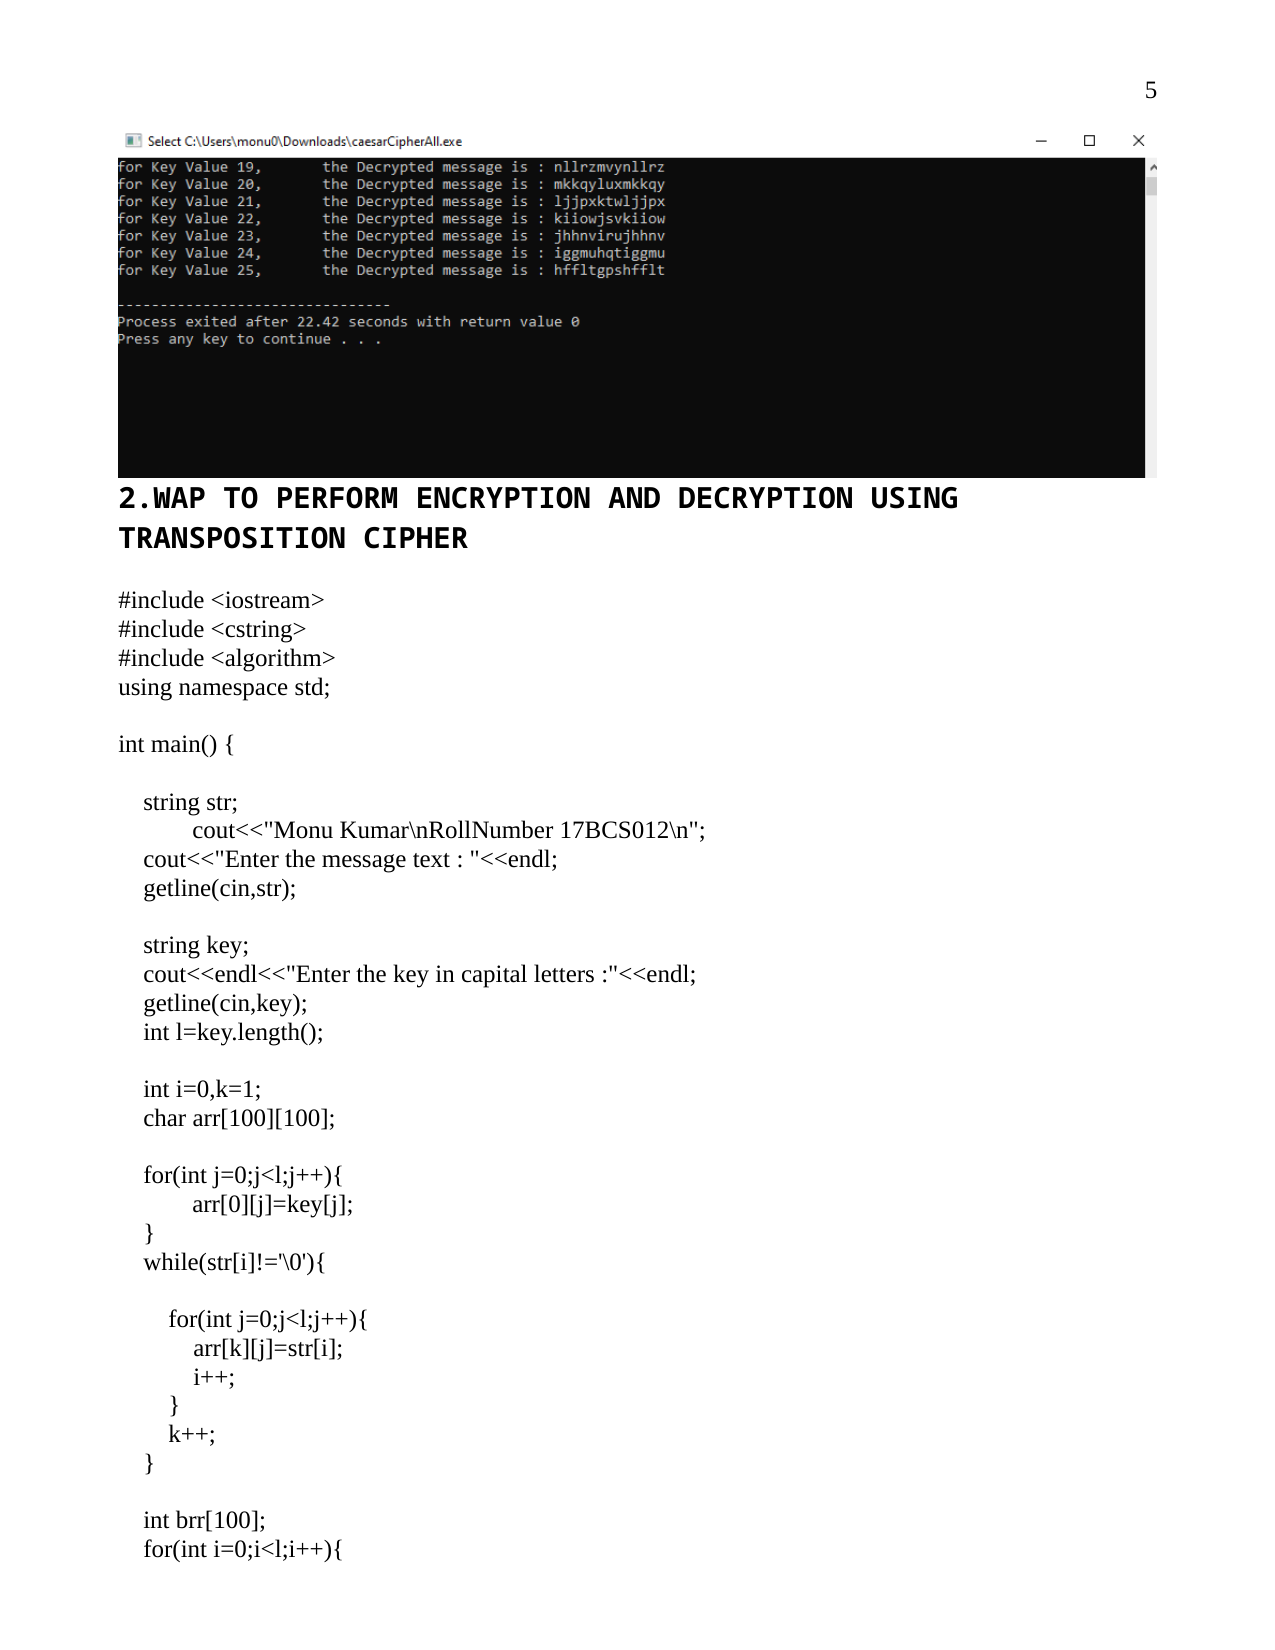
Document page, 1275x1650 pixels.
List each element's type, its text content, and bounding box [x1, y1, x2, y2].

text for(int i=0;i<l;i++){ [118, 1534, 1157, 1563]
text using namespace std; [118, 672, 1157, 700]
text #include <iostream> [118, 585, 1157, 614]
text for(int j=0;j<l;j++){ [118, 1160, 1157, 1189]
text i++; [118, 1362, 1157, 1390]
text cout<<"Enter the message text : "<<endl; [118, 844, 1157, 873]
text cout<<"Monu Kumar\nRollNumber 17BCS012\n"; [118, 815, 1157, 844]
text for(int j=0;j<l;j++){ [118, 1304, 1157, 1333]
text } [118, 1218, 1157, 1247]
text string key; [118, 930, 1157, 959]
text int brr[100]; [118, 1505, 1157, 1534]
text } [118, 1390, 1157, 1419]
text int i=0,k=1; [118, 1074, 1157, 1103]
text getline(cin,str); [118, 873, 1157, 902]
text } [118, 1448, 1157, 1477]
text char arr[100][100]; [118, 1103, 1157, 1132]
text int l=key.length(); [118, 1017, 1157, 1045]
text arr[k][j]=str[i]; [118, 1333, 1157, 1362]
text #include <cstring> [118, 614, 1157, 643]
text 2.WAP TO PERFORM ENCRYPTION AND DECRYPTION USING TRANSPOSITION CIPHER [118, 478, 1157, 557]
text arr[0][j]=key[j]; [118, 1189, 1157, 1218]
text getline(cin,key); [118, 988, 1157, 1017]
text #include <algorithm> [118, 643, 1157, 672]
text cout<<endl<<"Enter the key in capital letters :"<<endl; [118, 959, 1157, 988]
text while(str[i]!='\0'){ [118, 1247, 1157, 1275]
text string str; [118, 787, 1157, 815]
text k++; [118, 1419, 1157, 1448]
text int main() { [118, 729, 1157, 758]
